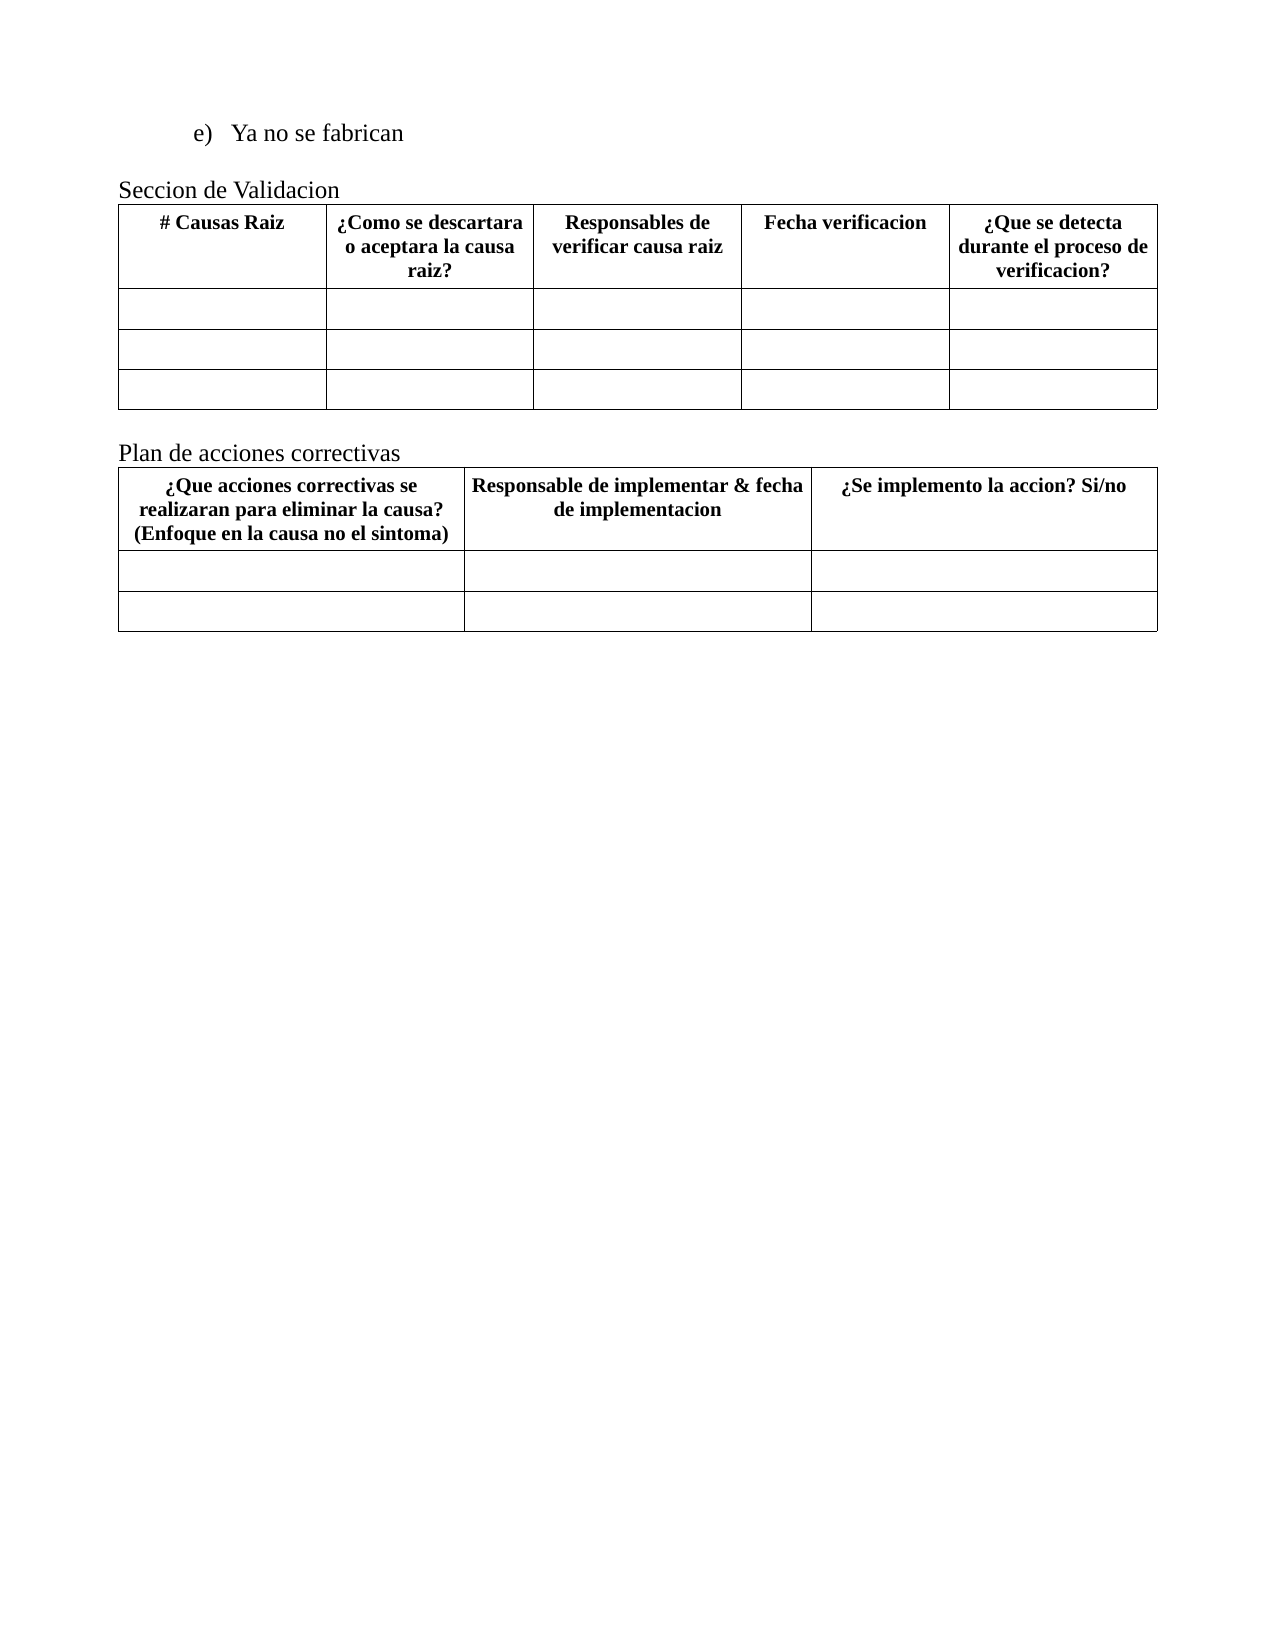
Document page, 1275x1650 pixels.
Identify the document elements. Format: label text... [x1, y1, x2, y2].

table_cell [119, 330, 326, 369]
table_cell [465, 592, 811, 631]
table_cell [119, 289, 326, 328]
table_cell [812, 551, 1157, 591]
table_cell [465, 551, 811, 591]
text Seccion de Validacion [118, 176, 1157, 204]
table_header ¿Se implemento la accion? Si/no [812, 468, 1157, 550]
table_cell [534, 330, 741, 369]
table_cell [534, 289, 741, 328]
table_cell [742, 289, 949, 328]
text Plan de acciones correctivas [118, 438, 1157, 467]
table_cell [812, 592, 1157, 631]
table_header ¿Que se detecta durante el proceso de verificacion? [950, 205, 1157, 288]
table_cell [119, 592, 464, 631]
table_header Fecha verificacion [742, 205, 949, 288]
table_header ¿Como se descartara o aceptara la causa raiz? [327, 205, 533, 288]
table_cell [950, 330, 1157, 369]
table_header Responsables de verificar causa raiz [534, 205, 741, 288]
table_header ¿Que acciones correctivas se realizaran para eliminar la causa? (Enfoque en la causa no el sintoma) [119, 468, 464, 550]
table_cell [950, 289, 1157, 328]
table_header # Causas Raiz [119, 205, 326, 288]
table_cell [742, 370, 949, 409]
table_cell [534, 370, 741, 409]
table_cell [119, 551, 464, 591]
table_cell [950, 370, 1157, 409]
table_cell [742, 330, 949, 369]
table_cell [327, 330, 533, 369]
table_cell [327, 370, 533, 409]
table_header Responsable de implementar & fecha de implementacion [465, 468, 811, 550]
table_cell [119, 370, 326, 409]
list Ya no se fabrican [193, 118, 1157, 147]
table_cell [327, 289, 533, 328]
